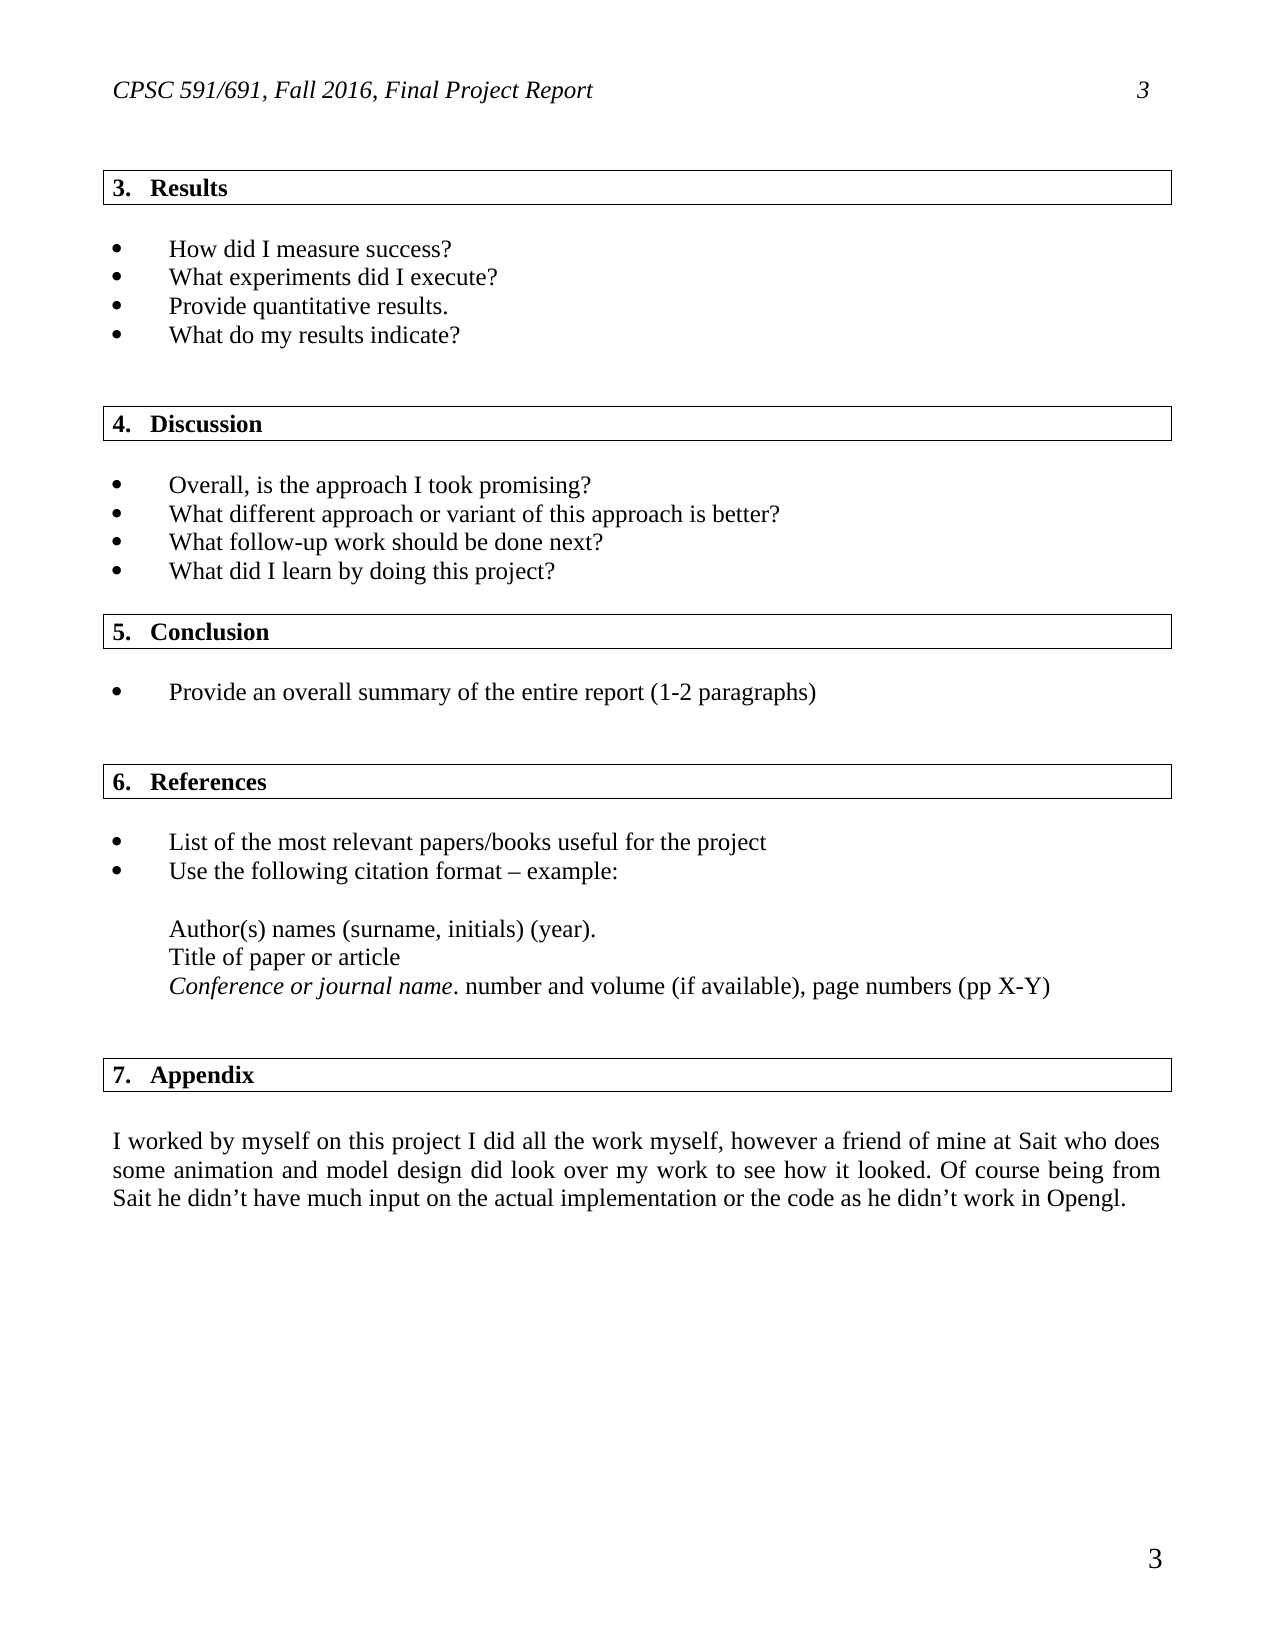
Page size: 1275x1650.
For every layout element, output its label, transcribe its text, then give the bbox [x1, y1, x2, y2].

list Results [104, 171, 1171, 204]
text Conference or journal name. number and volume (if available), page numbers (pp X-Y) [112, 971, 1162, 1000]
text Author(s) names (surname, initials) (year). [112, 914, 1162, 942]
list What experiments did I execute? [112, 262, 1162, 291]
list Conclusion [104, 615, 1171, 648]
list Provide an overall summary of the entire report (1-2 paragraphs) [112, 677, 1162, 706]
list Discussion [104, 407, 1171, 440]
list List of the most relevant papers/books useful for the project [112, 827, 1162, 856]
list What do my results indicate? [112, 320, 1162, 349]
list Provide quantitative results. [112, 291, 1162, 320]
list Overall, is the approach I took promising? [112, 470, 1162, 499]
list What follow-up work should be done next? [112, 527, 1162, 556]
list How did I measure success? [112, 234, 1162, 262]
list What did I learn by doing this project? [112, 556, 1162, 585]
list References [104, 765, 1171, 798]
text I worked by myself on this project I did all the work myself, however a friend of mine at Sait who does some animation and model design did look over my work to see how it looked. Of course being from Sait he didn’t have much input on the actual implementation or the code as he didn’t work in Opengl. [112, 1126, 1162, 1212]
list What different approach or variant of this approach is better? [112, 499, 1162, 527]
text Title of paper or article [112, 942, 1162, 971]
list Appendix [104, 1059, 1171, 1091]
list Use the following citation format – example: [112, 856, 1162, 885]
